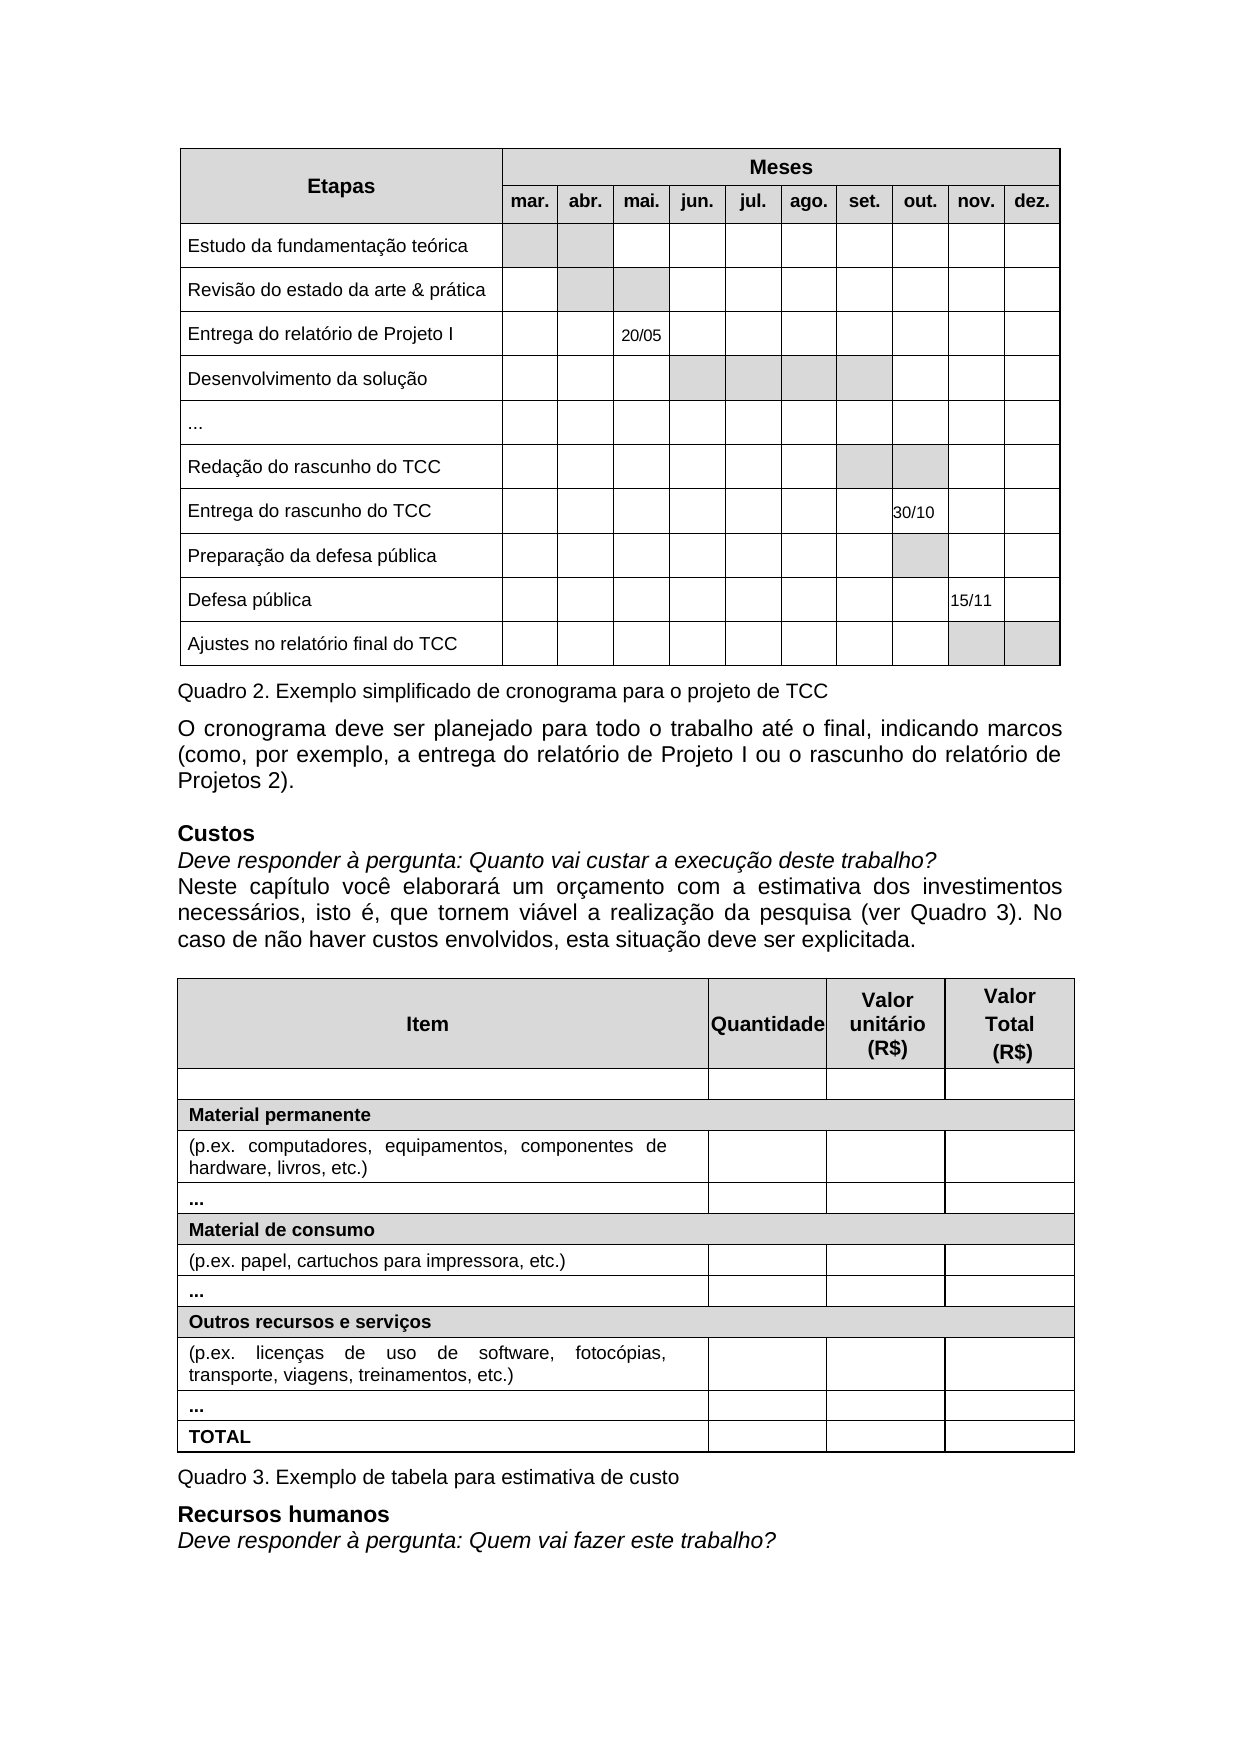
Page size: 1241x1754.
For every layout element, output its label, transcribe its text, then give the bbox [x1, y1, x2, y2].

table_cell [949, 268, 1004, 311]
table_cell [709, 1069, 826, 1099]
table_cell [949, 445, 1004, 488]
table_cell (p.ex. papel, cartuchos para impressora, etc.) [178, 1245, 708, 1275]
table_cell [726, 534, 781, 577]
table_cell [670, 578, 725, 621]
table_cell [893, 445, 948, 488]
table_cell [503, 224, 557, 267]
table_cell [503, 356, 557, 400]
table_cell [558, 578, 613, 621]
table_cell [670, 622, 725, 665]
table_cell Preparação da defesa pública [181, 534, 502, 577]
table_cell 15/11 [949, 578, 1004, 621]
table_cell [949, 489, 1004, 532]
table_cell [558, 268, 613, 311]
table_cell [946, 1245, 1074, 1275]
table_cell [949, 356, 1004, 400]
table_cell [614, 622, 669, 665]
table_header Quantidade [709, 979, 826, 1068]
table_cell [1005, 534, 1059, 577]
table_cell [726, 268, 781, 311]
table_cell [837, 224, 892, 267]
text O cronograma deve ser planejado para todo o trabalho até o final, indicando marcos (como, por exemplo, a entrega do relatório de Projeto I ou o rascunho do relatório de Projetos 2). [177, 715, 1063, 794]
table_cell [827, 1391, 944, 1420]
table_cell [782, 534, 836, 577]
table_cell [503, 312, 557, 355]
table_cell [949, 534, 1004, 577]
table_cell [670, 445, 725, 488]
table_cell [837, 356, 892, 400]
table_cell Revisão do estado da arte & prática [181, 268, 502, 311]
table_cell [709, 1391, 826, 1420]
table_cell [949, 312, 1004, 355]
table_cell [670, 534, 725, 577]
table_cell abr. [558, 186, 613, 223]
table_header Item [178, 979, 708, 1068]
table_cell [946, 1391, 1074, 1420]
text Deve responder à pergunta: Quem vai fazer este trabalho? [177, 1527, 1063, 1553]
table_cell [827, 1183, 944, 1213]
table_cell [709, 1338, 826, 1389]
table_cell [558, 312, 613, 355]
table_cell [782, 401, 836, 444]
table_cell [827, 1338, 944, 1389]
table_cell [782, 578, 836, 621]
table_cell [946, 1183, 1074, 1213]
table_cell [726, 356, 781, 400]
table_cell [670, 224, 725, 267]
table_cell [1005, 312, 1059, 355]
text Recursos humanos [177, 1501, 1063, 1527]
table_cell [782, 224, 836, 267]
table_cell [946, 1131, 1074, 1182]
table_cell [614, 401, 669, 444]
table_cell [1005, 578, 1059, 621]
table_cell [614, 356, 669, 400]
table_cell [893, 622, 948, 665]
table_cell 20/05 [614, 312, 669, 355]
table_cell [893, 578, 948, 621]
text Quadro 3. Exemplo de tabela para estimativa de custo [177, 1465, 1063, 1489]
table_cell [614, 224, 669, 267]
table_cell [949, 401, 1004, 444]
table_header Etapas [181, 149, 502, 223]
table_cell [946, 1069, 1074, 1099]
table_cell jun. [670, 186, 725, 223]
table_cell [726, 578, 781, 621]
table_cell [837, 268, 892, 311]
table_cell [893, 312, 948, 355]
table_cell [782, 356, 836, 400]
table_cell jul. [726, 186, 781, 223]
table_cell [503, 268, 557, 311]
table_cell Defesa pública [181, 578, 502, 621]
table_cell [614, 445, 669, 488]
table_cell Entrega do relatório de Projeto I [181, 312, 502, 355]
table_cell ... [178, 1391, 708, 1420]
table_cell [726, 445, 781, 488]
table_cell [946, 1338, 1074, 1389]
table_cell mar. [503, 186, 557, 223]
table_cell [949, 622, 1004, 665]
table_cell [1005, 445, 1059, 488]
table_cell out. [893, 186, 948, 223]
table_cell [782, 312, 836, 355]
table_cell [614, 578, 669, 621]
text Deve responder à pergunta: Quanto vai custar a execução deste trabalho? [177, 847, 1063, 873]
table_cell [782, 445, 836, 488]
table_cell [503, 445, 557, 488]
table_cell set. [837, 186, 892, 223]
table_cell [558, 622, 613, 665]
table_cell [503, 401, 557, 444]
table_cell [726, 312, 781, 355]
table_cell ... [178, 1183, 708, 1213]
table_cell [946, 1276, 1074, 1306]
table_cell [1005, 622, 1059, 665]
table_cell ago. [782, 186, 836, 223]
table_cell [709, 1276, 826, 1306]
table_cell [558, 489, 613, 532]
table_cell Outros recursos e serviços [178, 1307, 1074, 1337]
table_cell [726, 622, 781, 665]
table_cell [949, 224, 1004, 267]
table_cell [827, 1131, 944, 1182]
table_cell [558, 356, 613, 400]
table_cell [670, 356, 725, 400]
table_cell [726, 224, 781, 267]
table_cell [709, 1183, 826, 1213]
table_cell TOTAL [178, 1421, 708, 1451]
table_cell [893, 268, 948, 311]
text Custos [177, 820, 1063, 847]
table_cell [558, 445, 613, 488]
table_header Valor unitário (R$) [827, 979, 944, 1068]
table_cell [827, 1069, 944, 1099]
text Neste capítulo você elaborará um orçamento com a estimativa dos investimentos necessários, isto é, que tornem viável a realização da pesquisa (ver Quadro 3). No caso de não haver custos envolvidos, esta situação deve ser explicitada. [177, 873, 1063, 952]
table_cell Material de consumo [178, 1214, 1074, 1244]
table_cell [893, 534, 948, 577]
table_cell [893, 224, 948, 267]
table_cell [837, 445, 892, 488]
table_cell [670, 401, 725, 444]
table_cell [670, 268, 725, 311]
table_cell Material permanente [178, 1100, 1074, 1130]
table_cell [1005, 489, 1059, 532]
table_cell [782, 268, 836, 311]
table_cell 30/10 [893, 489, 948, 532]
table_cell [827, 1276, 944, 1306]
table_cell [670, 312, 725, 355]
table_cell [837, 489, 892, 532]
table_cell [893, 401, 948, 444]
table_cell [558, 534, 613, 577]
table_cell [827, 1421, 944, 1451]
table_header Valor Total (R$) [946, 979, 1074, 1068]
table_cell [1005, 356, 1059, 400]
table_cell [503, 622, 557, 665]
table_cell [1005, 224, 1059, 267]
table_cell Entrega do rascunho do TCC [181, 489, 502, 532]
text Quadro 2. Exemplo simplificado de cronograma para o projeto de TCC [177, 679, 1063, 703]
table_cell [782, 489, 836, 532]
table_cell [1005, 401, 1059, 444]
table_cell [709, 1131, 826, 1182]
table_cell [946, 1421, 1074, 1451]
table_cell [827, 1245, 944, 1275]
table_cell [178, 1069, 708, 1099]
table_cell [726, 489, 781, 532]
table_cell [558, 401, 613, 444]
table_header Meses [503, 149, 1059, 185]
table_cell [837, 578, 892, 621]
table_cell [893, 356, 948, 400]
table_cell [837, 312, 892, 355]
table_cell [837, 534, 892, 577]
table_cell [614, 534, 669, 577]
table_cell [1005, 268, 1059, 311]
table_cell Estudo da fundamentação teórica [181, 224, 502, 267]
table_cell mai. [614, 186, 669, 223]
table_cell nov. [949, 186, 1004, 223]
table_cell Desenvolvimento da solução [181, 356, 502, 400]
table_cell [837, 401, 892, 444]
table_cell [709, 1421, 826, 1451]
table_cell [614, 489, 669, 532]
table_cell ... [178, 1276, 708, 1306]
table_cell [614, 268, 669, 311]
table_cell [503, 578, 557, 621]
table_cell Ajustes no relatório final do TCC [181, 622, 502, 665]
table_cell [726, 401, 781, 444]
table_cell [782, 622, 836, 665]
table_cell Redação do rascunho do TCC [181, 445, 502, 488]
table_cell dez. [1005, 186, 1059, 223]
table_cell [670, 489, 725, 532]
table_cell ... [181, 401, 502, 444]
table_cell [503, 534, 557, 577]
table_cell (p.ex. computadores, equipamentos, componentes de hardware, livros, etc.) [178, 1131, 708, 1182]
table_cell [503, 489, 557, 532]
table_cell [709, 1245, 826, 1275]
table_cell (p.ex. licenças de uso de software, fotocópias, transporte, viagens, treinamentos, etc.) [178, 1338, 708, 1389]
table_cell [558, 224, 613, 267]
table_cell [837, 622, 892, 665]
